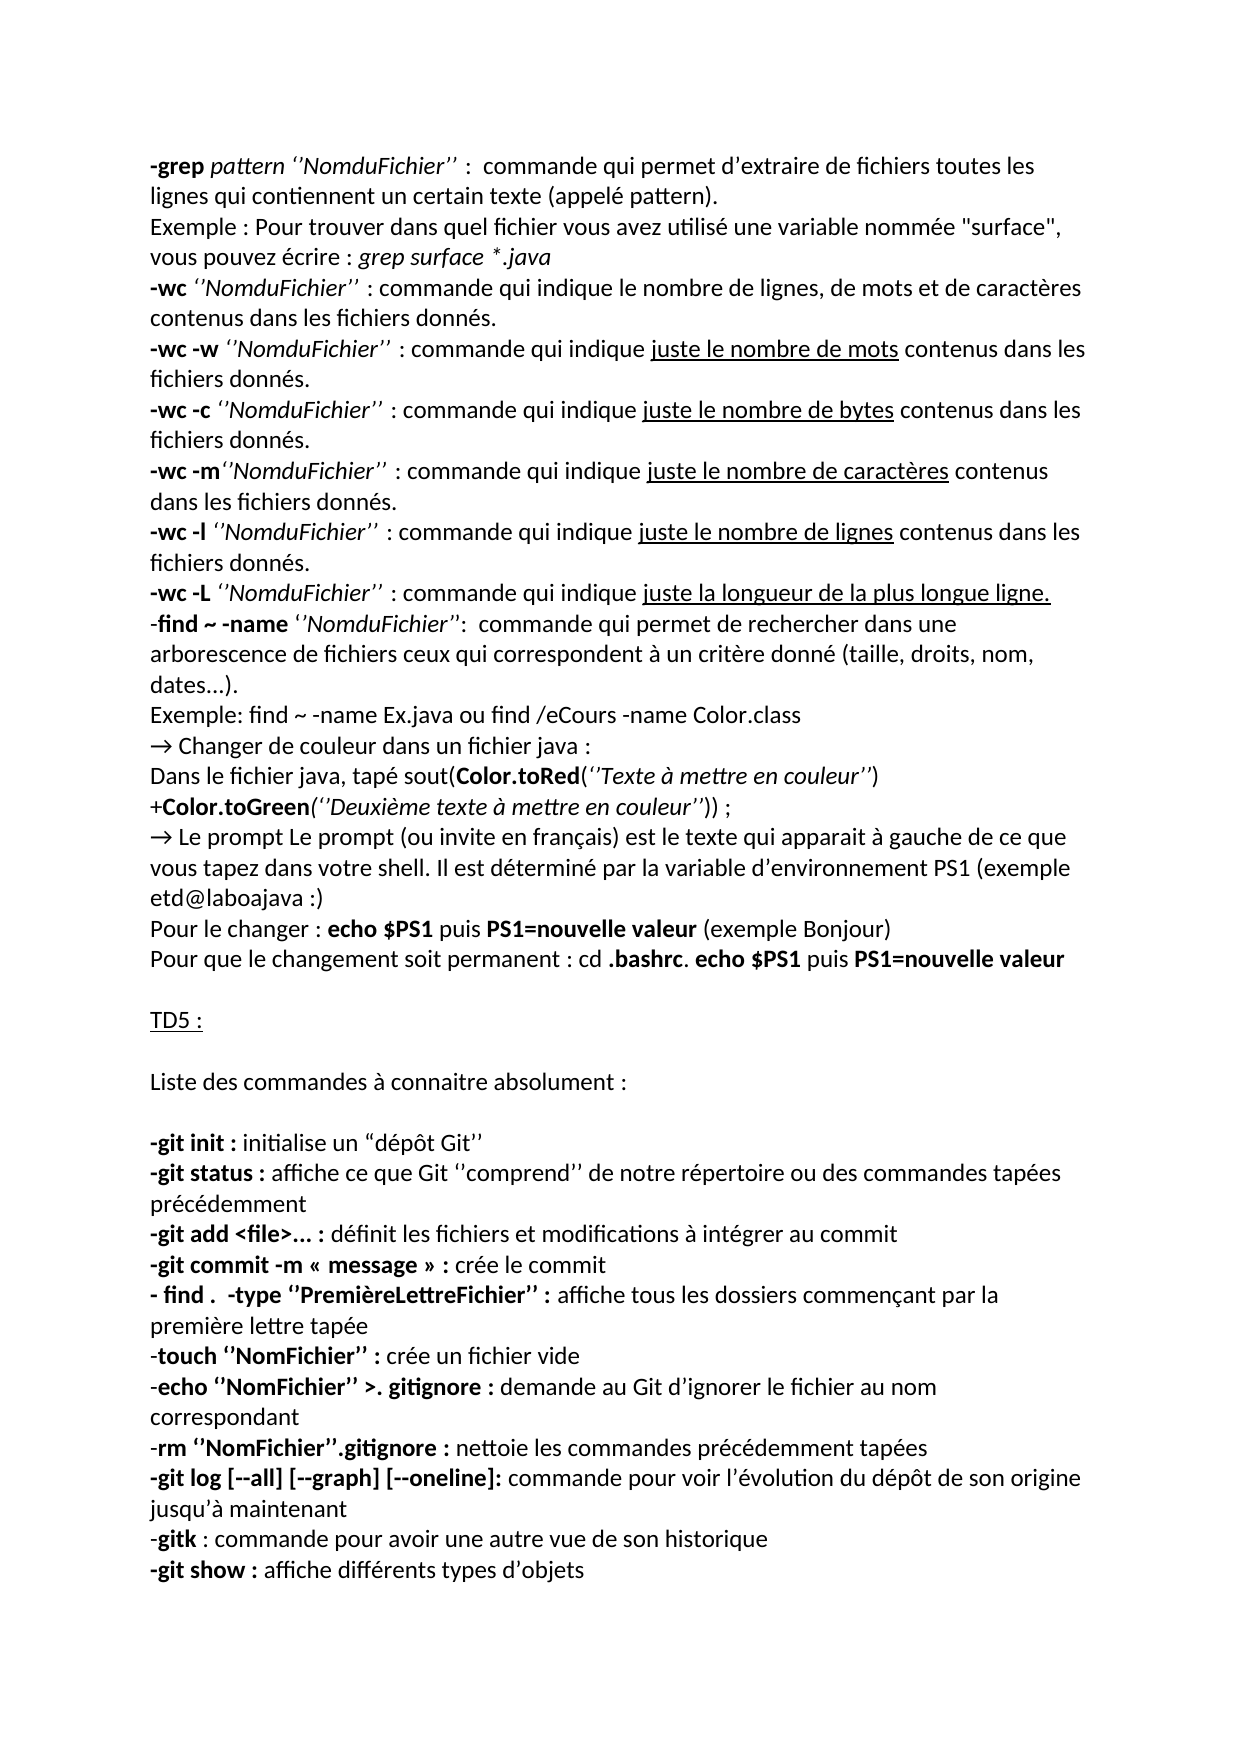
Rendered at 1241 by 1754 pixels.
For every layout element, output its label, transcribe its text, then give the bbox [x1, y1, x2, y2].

text Dans le fichier java, tapé sout(Color.toRed(‘’Texte à mettre en couleur’’)+Color.toGreen(‘’Deuxième texte à mettre en couleur’’)) ; [150, 760, 1090, 821]
text Exemple: find ~ -name Ex.java ou find /eCours -name Color.class [150, 699, 1090, 730]
text -wc -m‘’NomduFichier’’ : commande qui indique juste le nombre de caractères contenus dans les fichiers donnés. [150, 455, 1090, 516]
text -echo ‘’NomFichier’’ >. gitignore : demande au Git d’ignorer le fichier au nom correspondant [150, 1371, 1090, 1432]
text -rm ‘’NomFichier’’.gitignore : nettoie les commandes précédemment tapées [150, 1432, 1090, 1462]
text -touch ‘’NomFichier’’ : crée un fichier vide [150, 1340, 1090, 1371]
text -find ~ -name ‘’NomduFichier’’: commande qui permet de rechercher dans une arborescence de fichiers ceux qui correspondent à un critère donné (taille, droits, nom, dates...). [150, 608, 1090, 699]
text -wc -w ‘’NomduFichier’’ : commande qui indique juste le nombre de mots contenus dans les fichiers donnés. [150, 333, 1090, 394]
text -wc -l ‘’NomduFichier’’ : commande qui indique juste le nombre de lignes contenus dans les fichiers donnés. [150, 516, 1090, 577]
text Pour le changer : echo $PS1 puis PS1=nouvelle valeur (exemple Bonjour) [150, 913, 1090, 943]
text → Changer de couleur dans un fichier java : [150, 730, 1090, 760]
text -git show : affiche différents types d’objets [150, 1554, 1090, 1584]
text -git log [--all] [--graph] [--oneline]: commande pour voir l’évolution du dépôt de son origine jusqu’à maintenant [150, 1462, 1090, 1523]
text Liste des commandes à connaitre absolument : [150, 1066, 1090, 1096]
text -wc -L ‘’NomduFichier’’ : commande qui indique juste la longueur de la plus longue ligne. [150, 577, 1090, 608]
text - find . -type ‘’PremièreLettreFichier’’ : affiche tous les dossiers commençant par la première lettre tapée [150, 1279, 1090, 1340]
text -grep pattern ‘’NomduFichier’’ : commande qui permet d’extraire de fichiers toutes les lignes qui contiennent un certain texte (appelé pattern). [150, 150, 1090, 211]
text précédemment [150, 1188, 1090, 1218]
text -git commit -m « message » : crée le commit [150, 1249, 1090, 1279]
text -wc -c ‘’NomduFichier’’ : commande qui indique juste le nombre de bytes contenus dans les fichiers donnés. [150, 394, 1090, 455]
text → Le prompt Le prompt (ou invite en français) est le texte qui apparait à gauche de ce que vous tapez dans votre shell. Il est déterminé par la variable d’environnement PS1 (exemple etd@laboajava :) [150, 821, 1090, 913]
text TD5 : [150, 1004, 1090, 1035]
text -git init : initialise un “dépôt Git’’ [150, 1127, 1090, 1157]
text -git add <file>... : définit les fichiers et modifications à intégrer au commit [150, 1218, 1090, 1249]
text -gitk : commande pour avoir une autre vue de son historique [150, 1523, 1090, 1554]
text Pour que le changement soit permanent : cd .bashrc. echo $PS1 puis PS1=nouvelle valeur [150, 943, 1090, 974]
text -wc ‘’NomduFichier’’ : commande qui indique le nombre de lignes, de mots et de caractères contenus dans les fichiers donnés. [150, 272, 1090, 333]
text Exemple : Pour trouver dans quel fichier vous avez utilisé une variable nommée "surface", vous pouvez écrire : grep surface *.java [150, 211, 1090, 272]
text -git status : affiche ce que Git ‘’comprend’’ de notre répertoire ou des commandes tapées [150, 1157, 1090, 1188]
